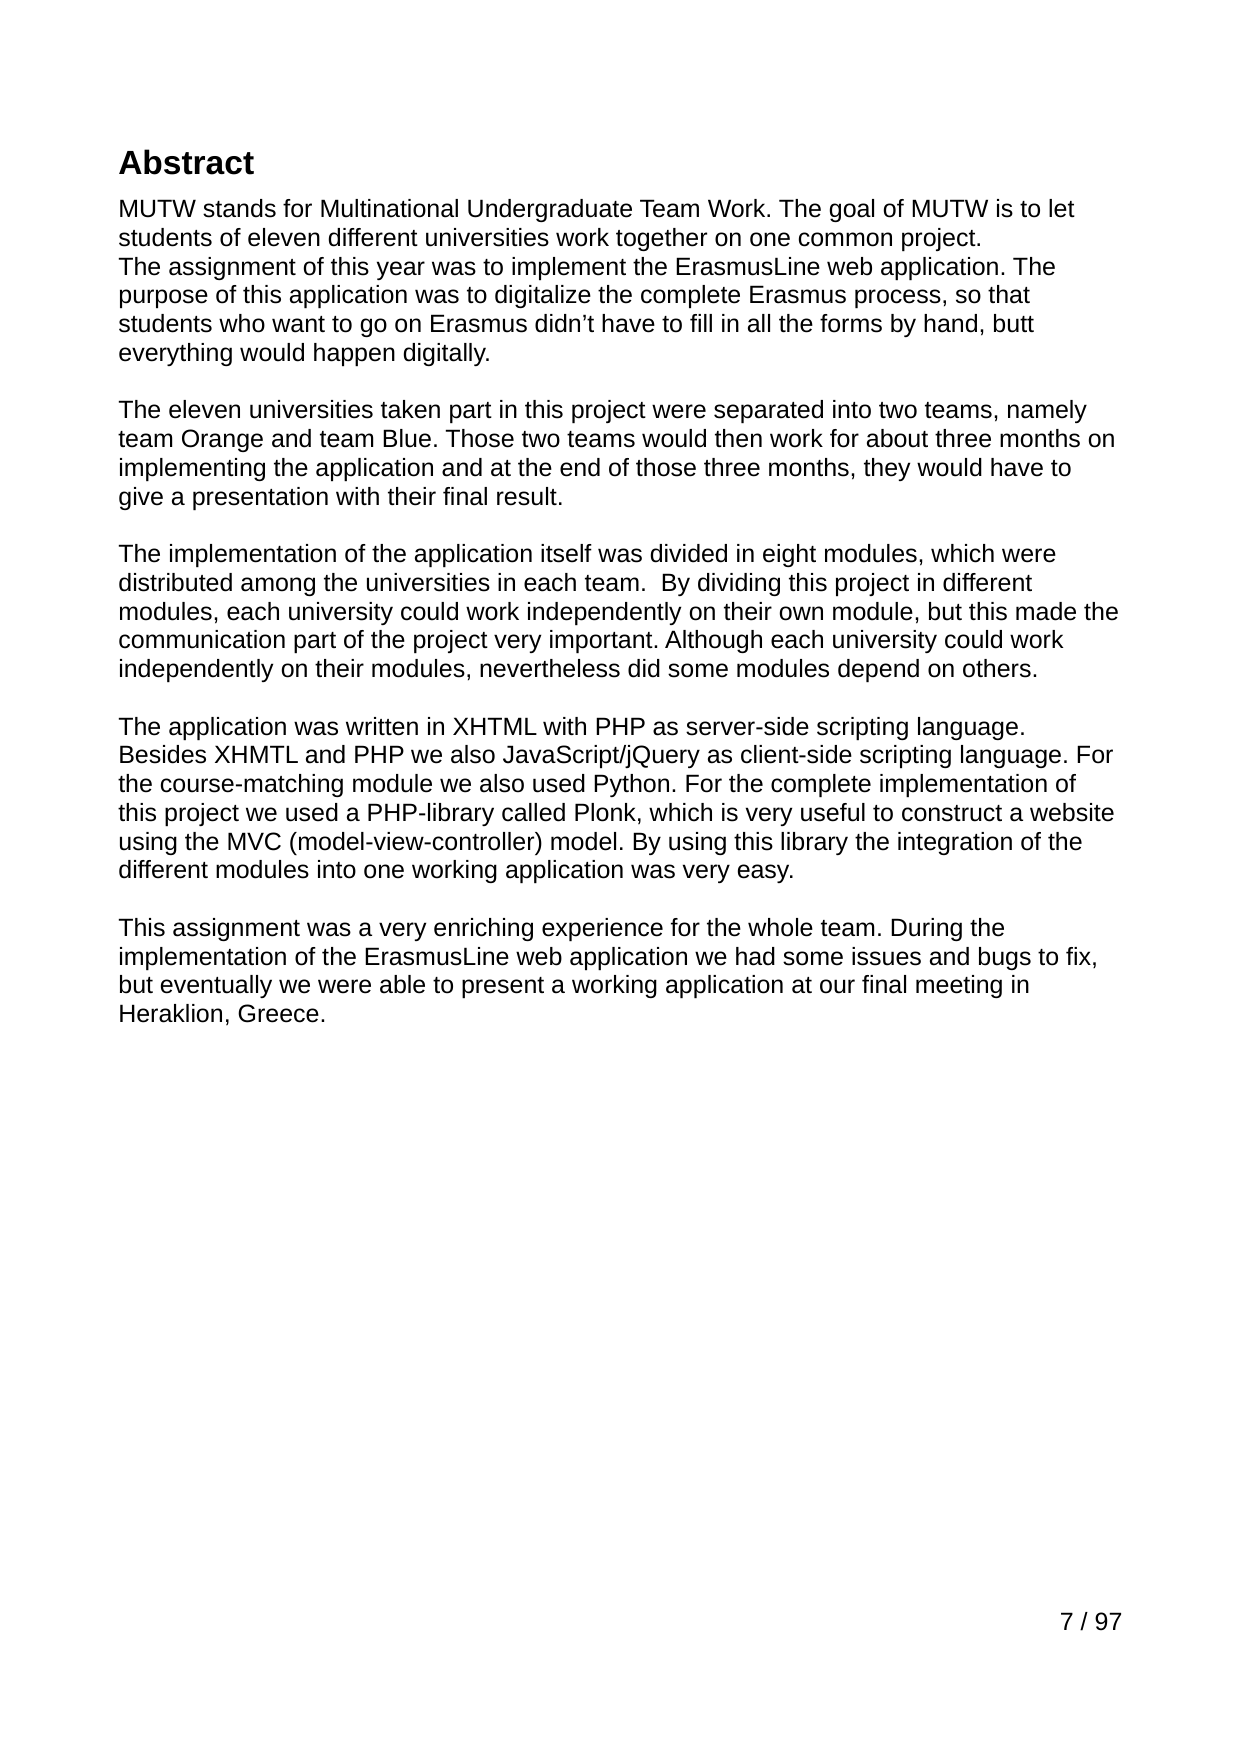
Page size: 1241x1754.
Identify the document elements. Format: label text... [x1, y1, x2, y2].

subtitle Abstract [118, 143, 1122, 182]
text MUTW stands for Multinational Undergraduate Team Work. The goal of MUTW is to let students of eleven different universities work together on one common project. The assignment of this year was to implement the ErasmusLine web application. The purpose of this application was to digitalize the complete Erasmus process, so that students who want to go on Erasmus didn’t have to fill in all the forms by hand, butt everything would happen digitally. The eleven universities taken part in this project were separated into two teams, namely team Orange and team Blue. Those two teams would then work for about three months on implementing the application and at the end of those three months, they would have to give a presentation with their final result. The implementation of the application itself was divided in eight modules, which were distributed among the universities in each team. By dividing this project in different modules, each university could work independently on their own module, but this made the communication part of the project very important. Although each university could work independently on their modules, nevertheless did some modules depend on others. The application was written in XHTML with PHP as server-side scripting language. Besides XHMTL and PHP we also JavaScript/jQuery as client-side scripting language. For the course-matching module we also used Python. For the complete implementation of this project we used a PHP-library called Plonk, which is very useful to construct a website using the MVC (model-view-controller) model. By using this library the integration of the different modules into one working application was very easy. This assignment was a very enriching experience for the whole team. During the implementation of the ErasmusLine web application we had some issues and bugs to fix, but eventually we were able to present a working application at our final meeting in Heraklion, Greece. [118, 194, 1122, 1028]
